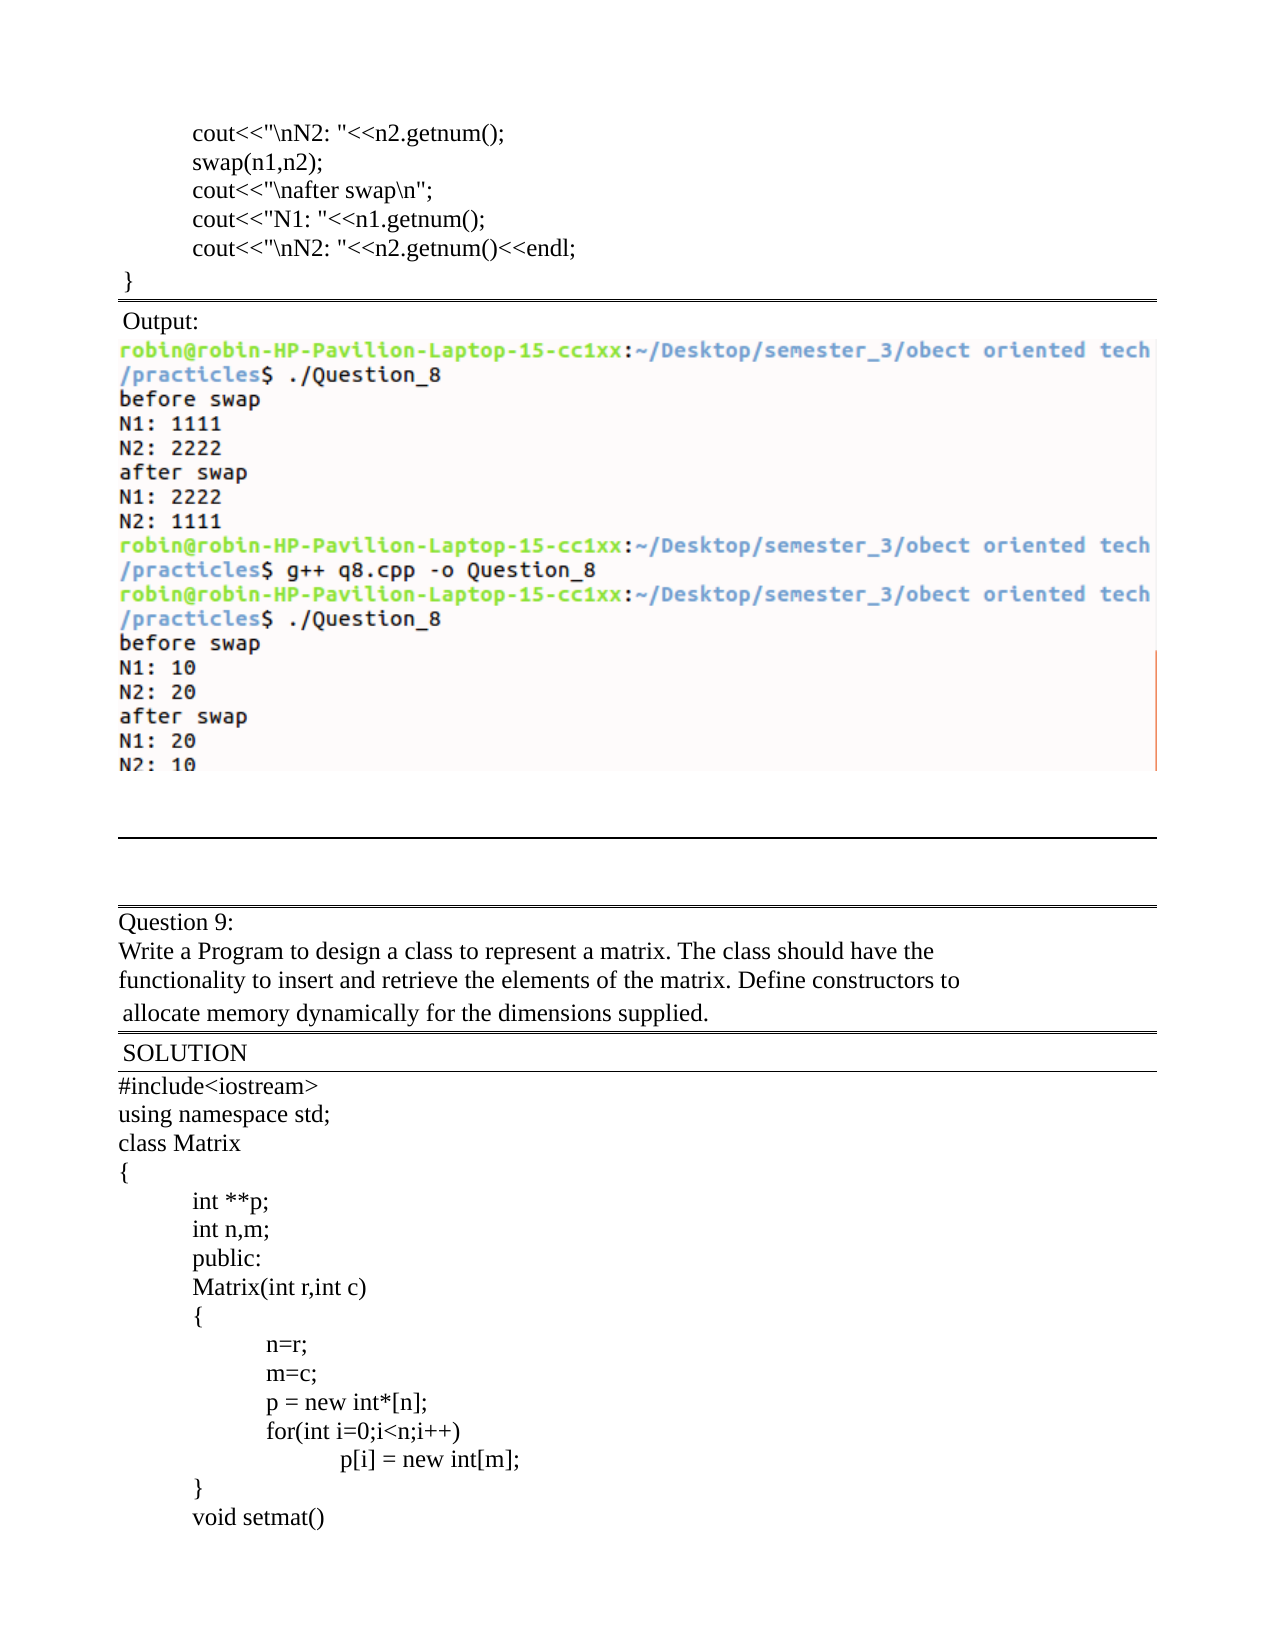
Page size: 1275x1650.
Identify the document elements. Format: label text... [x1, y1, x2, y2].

text } [118, 1473, 1157, 1502]
text public: [118, 1243, 1157, 1272]
text m=c; [118, 1358, 1157, 1387]
text { [118, 1301, 1157, 1329]
text #include<iostream> [118, 1072, 1157, 1099]
text Write a Program to design a class to represent a matrix. The class should have the [118, 936, 1157, 965]
text allocate memory dynamically for the dimensions supplied. [118, 993, 1157, 1031]
text for(int i=0;i<n;i++) [118, 1416, 1157, 1444]
picture [118, 339, 1157, 771]
text swap(n1,n2); [118, 147, 1157, 176]
text Question 9: [118, 908, 1157, 936]
text } [118, 262, 1157, 299]
text p[i] = new int[m]; [118, 1444, 1157, 1473]
text class Matrix [118, 1128, 1157, 1157]
text p = new int*[n]; [118, 1387, 1157, 1416]
text Output: [118, 302, 1157, 339]
text void setmat() [118, 1502, 1157, 1531]
text SOLUTION [118, 1034, 1157, 1071]
text n=r; [118, 1329, 1157, 1358]
text cout<<"\nN2: "<<n2.getnum(); [118, 118, 1157, 147]
text Matrix(int r,int c) [118, 1272, 1157, 1301]
text int n,m; [118, 1214, 1157, 1243]
text int **p; [118, 1186, 1157, 1214]
text cout<<"\nafter swap\n"; [118, 176, 1157, 204]
text cout<<"\nN2: "<<n2.getnum()<<endl; [118, 233, 1157, 262]
text { [118, 1157, 1157, 1186]
text functionality to insert and retrieve the elements of the matrix. Define constructors to [118, 965, 1157, 993]
text using namespace std; [118, 1099, 1157, 1128]
text cout<<"N1: "<<n1.getnum(); [118, 204, 1157, 233]
